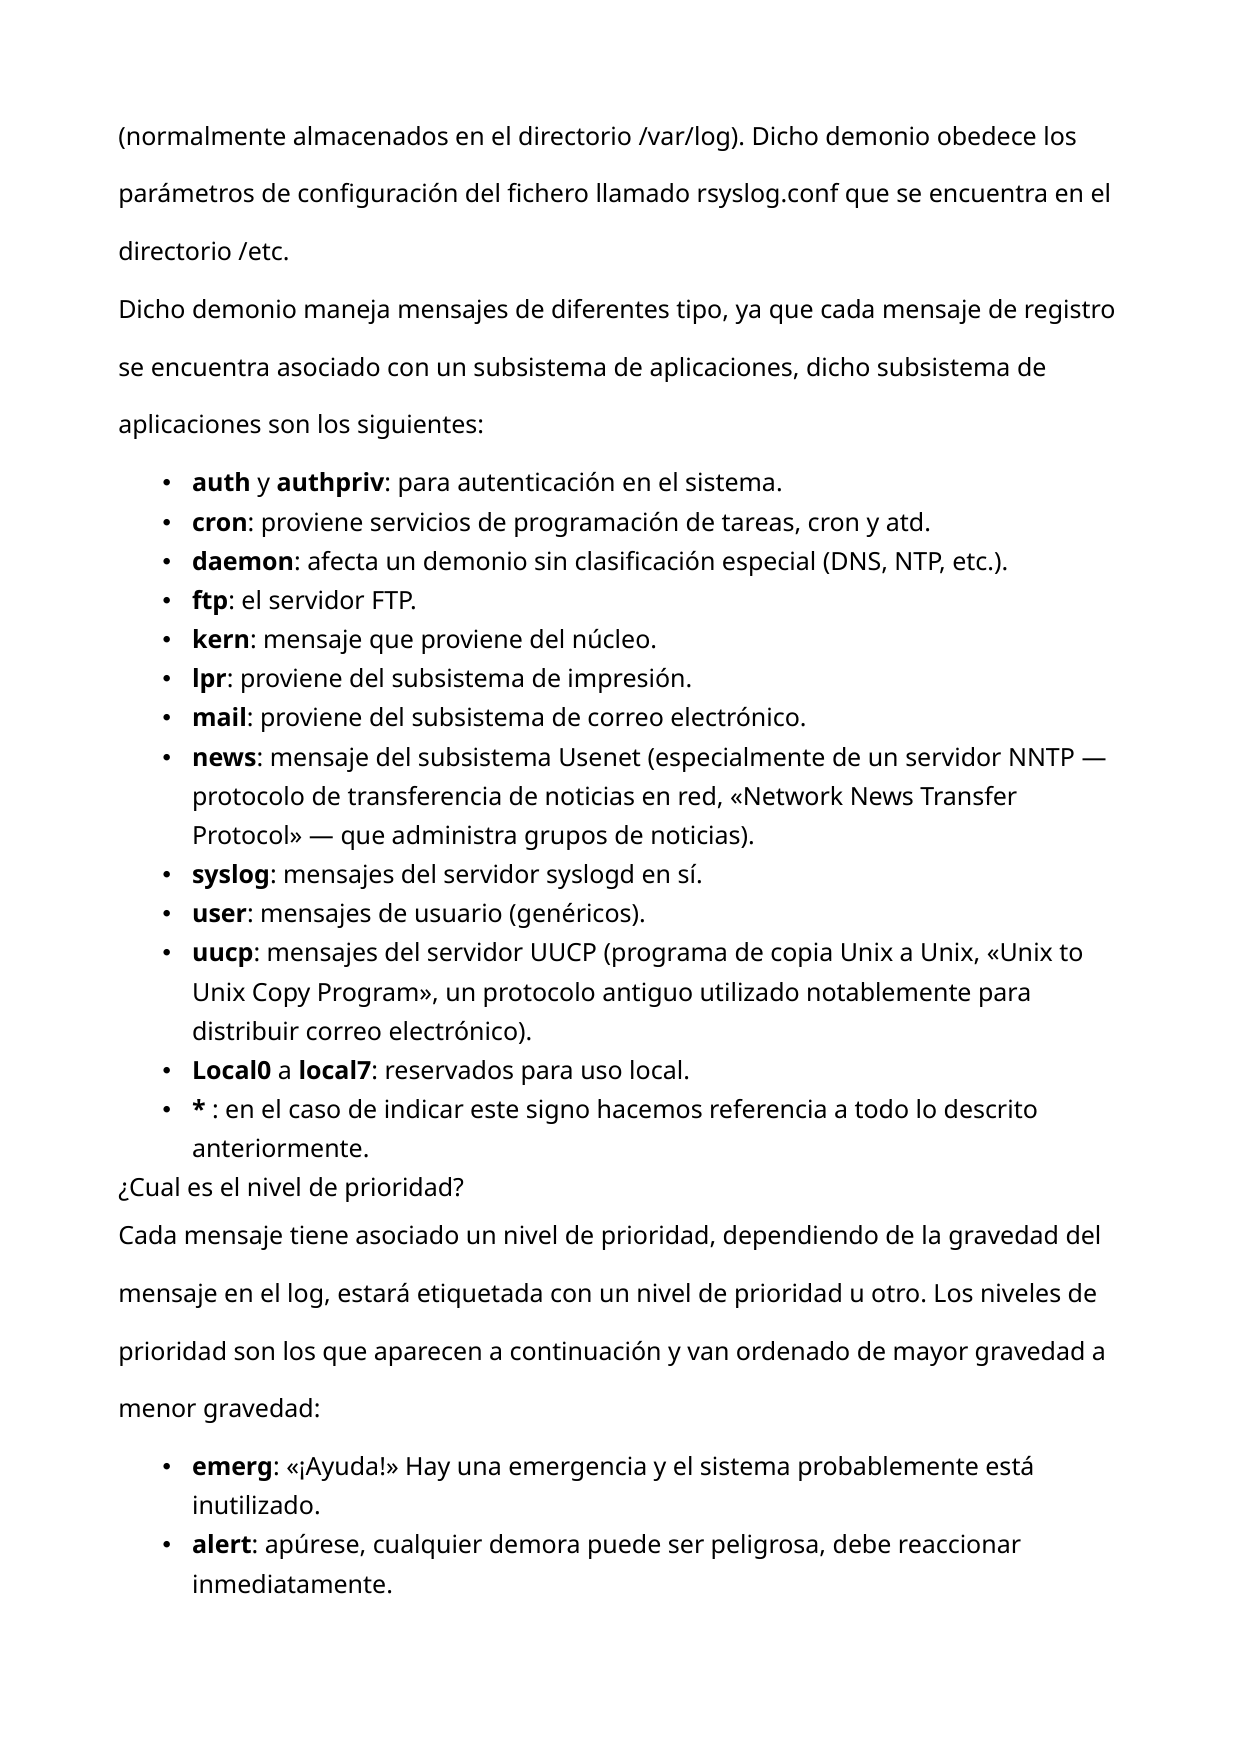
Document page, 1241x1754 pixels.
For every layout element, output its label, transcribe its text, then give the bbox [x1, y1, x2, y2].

list user: mensajes de usuario (genéricos). [162, 896, 1122, 930]
list kern: mensaje que proviene del núcleo. [162, 622, 1122, 656]
list cron: proviene servicios de programación de tareas, cron y atd. [162, 504, 1122, 538]
list emerg: «¡Ayuda!» Hay una emergencia y el sistema probablemente está inutilizado. [162, 1449, 1122, 1522]
list lpr: proviene del subsistema de impresión. [162, 661, 1122, 695]
list news: mensaje del subsistema Usenet (especialmente de un servidor NNTP — protocolo de transferencia de noticias en red, «Network News Transfer Protocol» — que administra grupos de noticias). [162, 739, 1122, 852]
text Dicho demonio maneja mensajes de diferentes tipo, ya que cada mensaje de registro se encuentra asociado con un subsistema de aplicaciones, dicho subsistema de aplicaciones son los siguientes: [118, 292, 1122, 441]
list mail: proviene del subsistema de correo electrónico. [162, 700, 1122, 734]
list alert: apúrese, cualquier demora puede ser peligrosa, debe reaccionar inmediatamente. [162, 1527, 1122, 1600]
text (normalmente almacenados en el directorio /var/log). Dicho demonio obedece los parámetros de configuración del fichero llamado rsyslog.conf que se encuentra en el directorio /etc. [118, 118, 1122, 268]
list auth y authpriv: para autenticación en el sistema. [162, 465, 1122, 499]
subtitle ¿Cual es el nivel de prioridad? [118, 1170, 1122, 1204]
list syslog: mensajes del servidor syslogd en sí. [162, 857, 1122, 891]
list ftp: el servidor FTP. [162, 582, 1122, 617]
list uucp: mensajes del servidor UUCP (programa de copia Unix a Unix, «Unix to Unix Copy Program», un protocolo antiguo utilizado notablemente para distribuir correo electrónico). [162, 935, 1122, 1047]
list * : en el caso de indicar este signo hacemos referencia a todo lo descrito anteriormente. [162, 1092, 1122, 1165]
text Cada mensaje tiene asociado un nivel de prioridad, dependiendo de la gravedad del mensaje en el log, estará etiquetada con un nivel de prioridad u otro. Los niveles de prioridad son los que aparecen a continuación y van ordenado de mayor gravedad a menor gravedad: [118, 1218, 1122, 1425]
list Local0 a local7: reservados para uso local. [162, 1052, 1122, 1087]
list daemon: afecta un demonio sin clasificación especial (DNS, NTP, etc.). [162, 543, 1122, 577]
